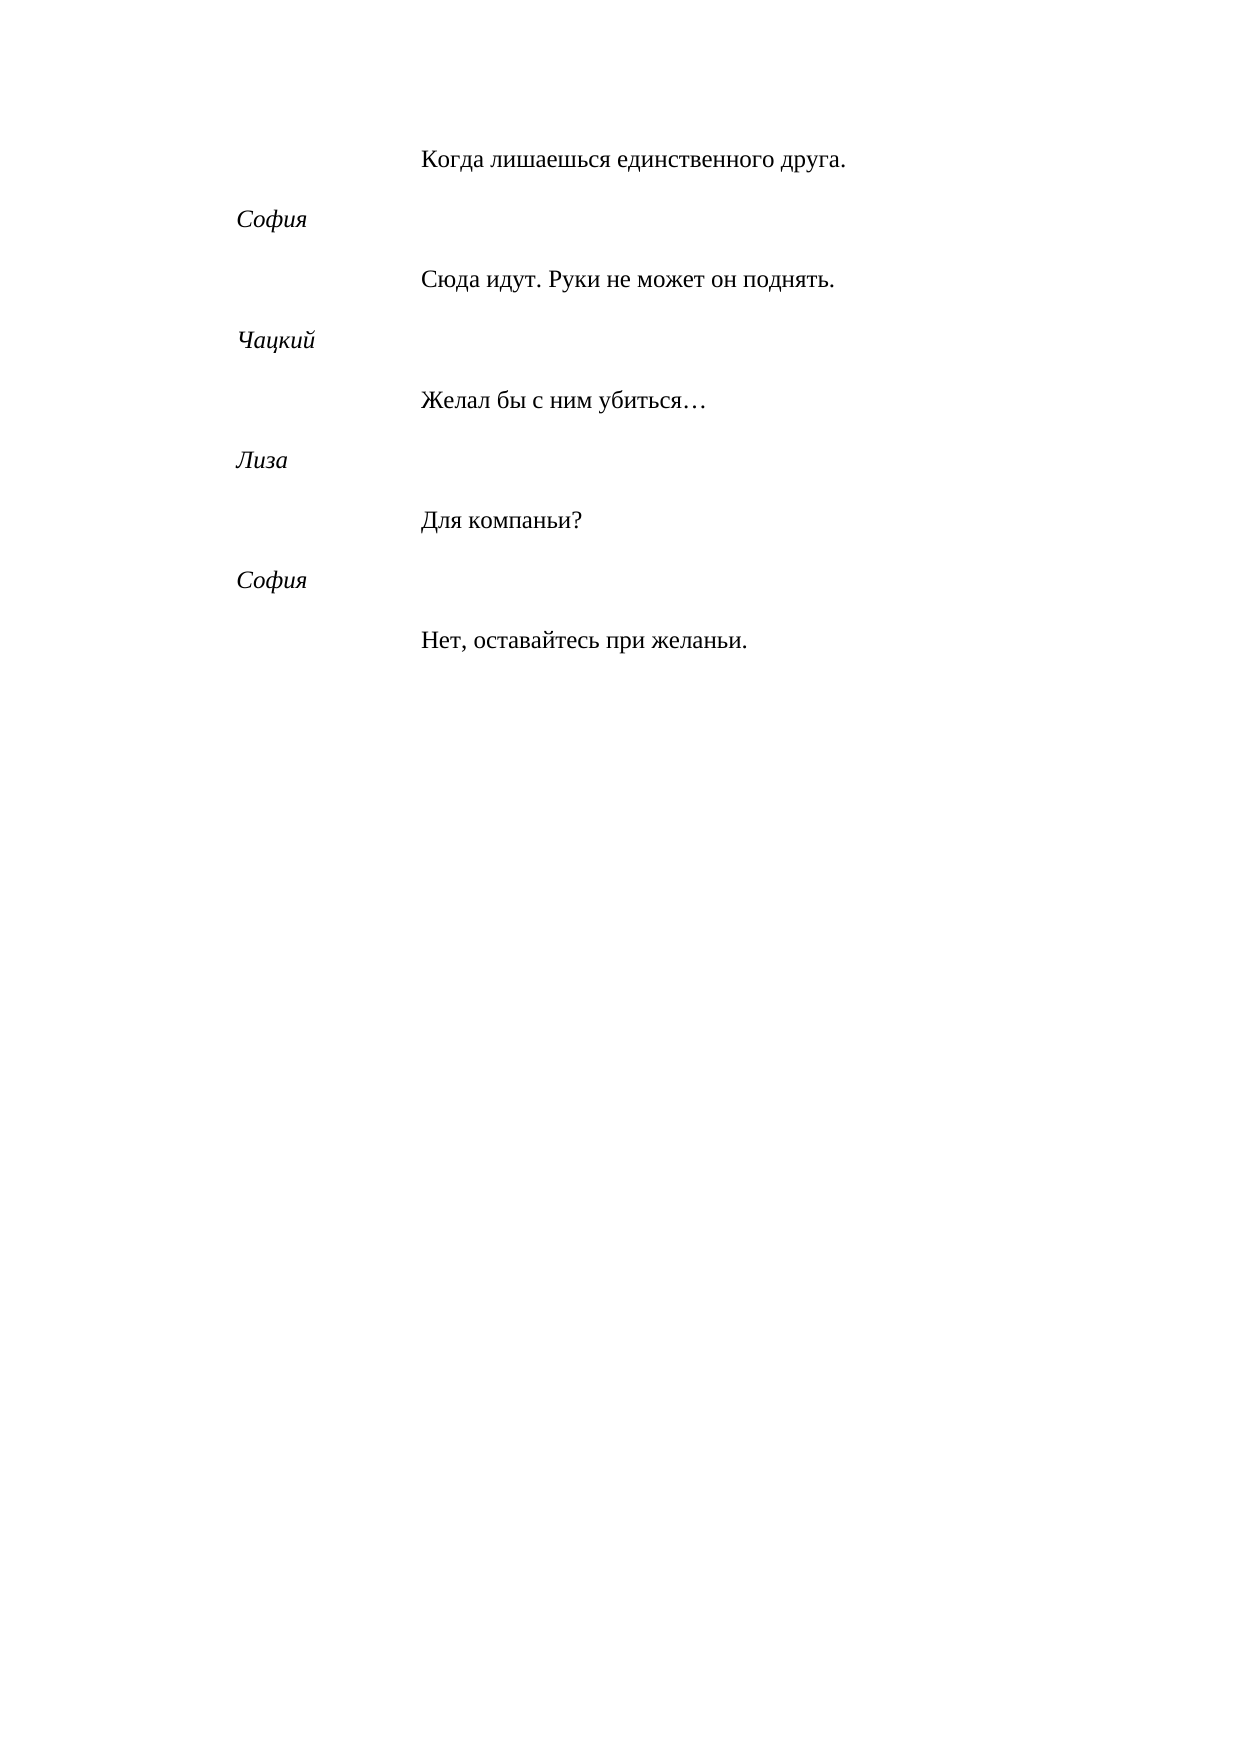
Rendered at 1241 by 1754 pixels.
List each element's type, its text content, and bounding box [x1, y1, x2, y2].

text Нет, оставайтесь при желаньи. [421, 625, 1167, 653]
text София [236, 204, 1167, 233]
text Для компаньи? [421, 505, 1167, 533]
text Чацкий [236, 325, 1167, 353]
text Лиза [236, 445, 1167, 473]
text Сюда идут. Руки не может он поднять. [421, 264, 1167, 293]
text Когда лишаешься единственного друга. [421, 144, 1167, 173]
text София [236, 565, 1167, 593]
text Желал бы с ним убиться… [421, 385, 1167, 413]
